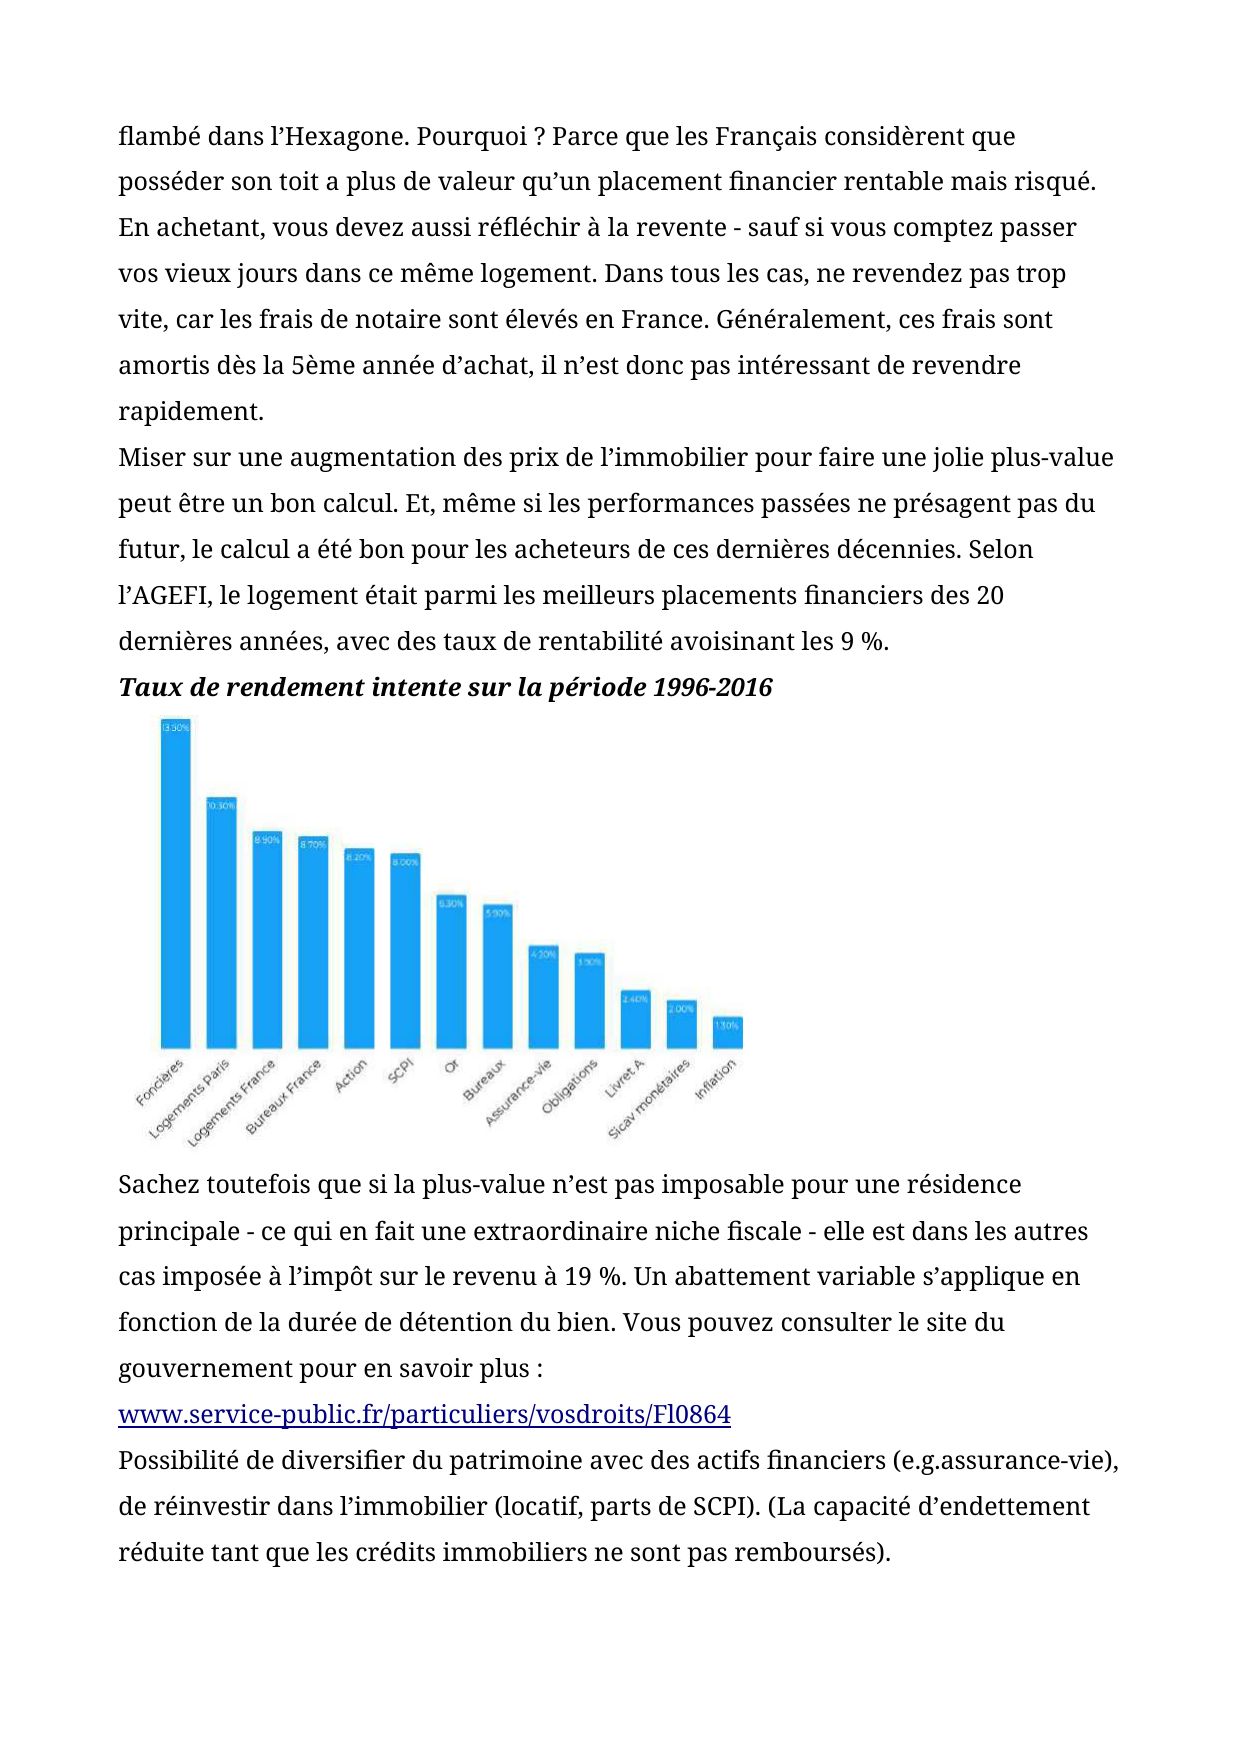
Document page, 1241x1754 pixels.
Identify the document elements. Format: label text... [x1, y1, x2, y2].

text Miser sur une augmentation des prix de l’immobilier pour faire une jolie plus-value peut être un bon calcul. Et, même si les per­formances passées ne présagent pas du futur, le calcul a été bon pour les acheteurs de ces dernières décennies. Selon l’AGEFI, le logement était parmi les meilleurs placements financiers des 20 dernières années, avec des taux de rentabilité avoisinant les 9 %. [118, 440, 1122, 657]
picture [118, 715, 784, 1156]
text www.service-public.fr/particuliers/vosdroits/Fl0864 [118, 1397, 1122, 1431]
text Possibilité de diversifier du patrimoine avec des actifs financiers (e.g.assurance-vie), de réinvestir dans l’immobilier (locatif, parts de SCPI). (La capacité d’endettement réduite tant que les crédits immobiliers ne sont pas remboursés). [118, 1443, 1122, 1569]
text Sachez toutefois que si la plus-value n’est pas imposable pour une résidence principale - ce qui en fait une extraordinaire niche fiscale - elle est dans les autres cas imposée à l’impôt sur le revenu à 19 %. Un abattement variable s’applique en fonction de la durée de détention du bien. Vous pouvez consulter le site du gouvernement pour en savoir plus : [118, 1167, 1122, 1385]
text flambé dans l’Hexagone. Pourquoi ? Parce que les Français considèrent que posséder son toit a plus de valeur qu’un placement financier rentable mais ris­qué. [118, 118, 1122, 198]
text Taux de rendement intente sur la période 1996-2016 [118, 669, 1122, 703]
text En achetant, vous devez aussi réfléchir à la revente - sauf si vous comptez passer vos vieux jours dans ce même logement. Dans tous les cas, ne revendez pas trop vite, car les frais de notaire sont élevés en France. Généralement, ces frais sont amortis dès la 5ème année d’achat, il n’est donc pas intéressant de revendre rapidement. [118, 210, 1122, 428]
